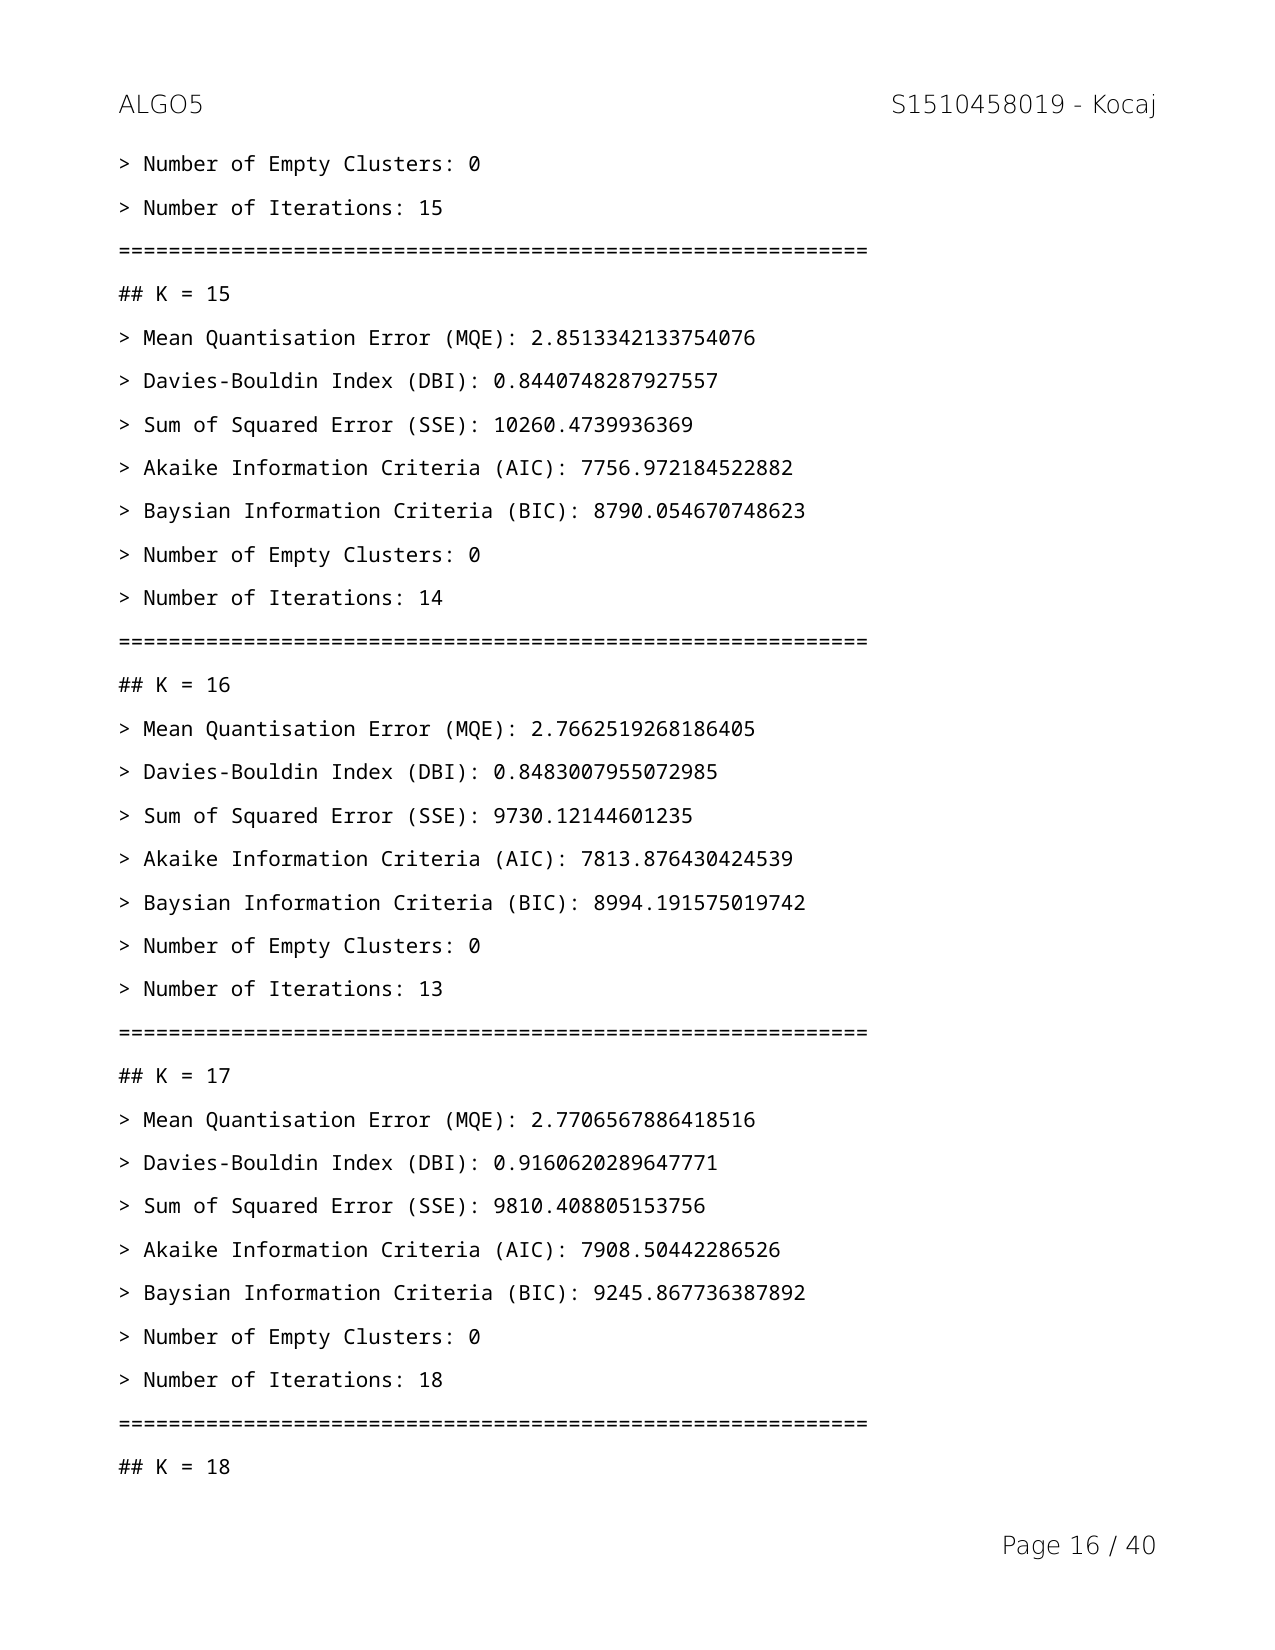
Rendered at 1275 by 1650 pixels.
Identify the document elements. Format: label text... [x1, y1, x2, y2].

text > Mean Quantisation Error (MQE): 2.7706567886418516 [118, 1105, 1157, 1133]
text > Number of Empty Clusters: 0 [118, 540, 1157, 568]
text > Sum of Squared Error (SSE): 9810.408805153756 [118, 1192, 1157, 1220]
text ## K = 16 [118, 670, 1157, 699]
text > Davies-Bouldin Index (DBI): 0.9160620289647771 [118, 1148, 1157, 1177]
text > Baysian Information Criteria (BIC): 8994.191575019742 [118, 888, 1157, 916]
text ============================================================ [118, 236, 1157, 264]
text ## K = 18 [118, 1452, 1157, 1481]
text > Davies-Bouldin Index (DBI): 0.8483007955072985 [118, 757, 1157, 786]
text > Number of Empty Clusters: 0 [118, 1322, 1157, 1350]
text ============================================================ [118, 1409, 1157, 1437]
text > Number of Iterations: 14 [118, 583, 1157, 612]
text ============================================================ [118, 627, 1157, 655]
text > Mean Quantisation Error (MQE): 2.7662519268186405 [118, 714, 1157, 742]
text > Sum of Squared Error (SSE): 10260.4739936369 [118, 410, 1157, 438]
text > Baysian Information Criteria (BIC): 8790.054670748623 [118, 497, 1157, 525]
text > Akaike Information Criteria (AIC): 7813.876430424539 [118, 844, 1157, 873]
text ## K = 17 [118, 1061, 1157, 1090]
text > Number of Iterations: 15 [118, 193, 1157, 221]
text > Davies-Bouldin Index (DBI): 0.8440748287927557 [118, 366, 1157, 395]
text > Number of Empty Clusters: 0 [118, 931, 1157, 959]
text > Number of Empty Clusters: 0 [118, 149, 1157, 178]
text > Number of Iterations: 18 [118, 1365, 1157, 1394]
text > Akaike Information Criteria (AIC): 7756.972184522882 [118, 453, 1157, 482]
text ============================================================ [118, 1018, 1157, 1046]
text > Sum of Squared Error (SSE): 9730.12144601235 [118, 801, 1157, 829]
text > Baysian Information Criteria (BIC): 9245.867736387892 [118, 1278, 1157, 1307]
text > Number of Iterations: 13 [118, 974, 1157, 1003]
text > Akaike Information Criteria (AIC): 7908.50442286526 [118, 1235, 1157, 1263]
text ## K = 15 [118, 279, 1157, 308]
text > Mean Quantisation Error (MQE): 2.8513342133754076 [118, 323, 1157, 351]
